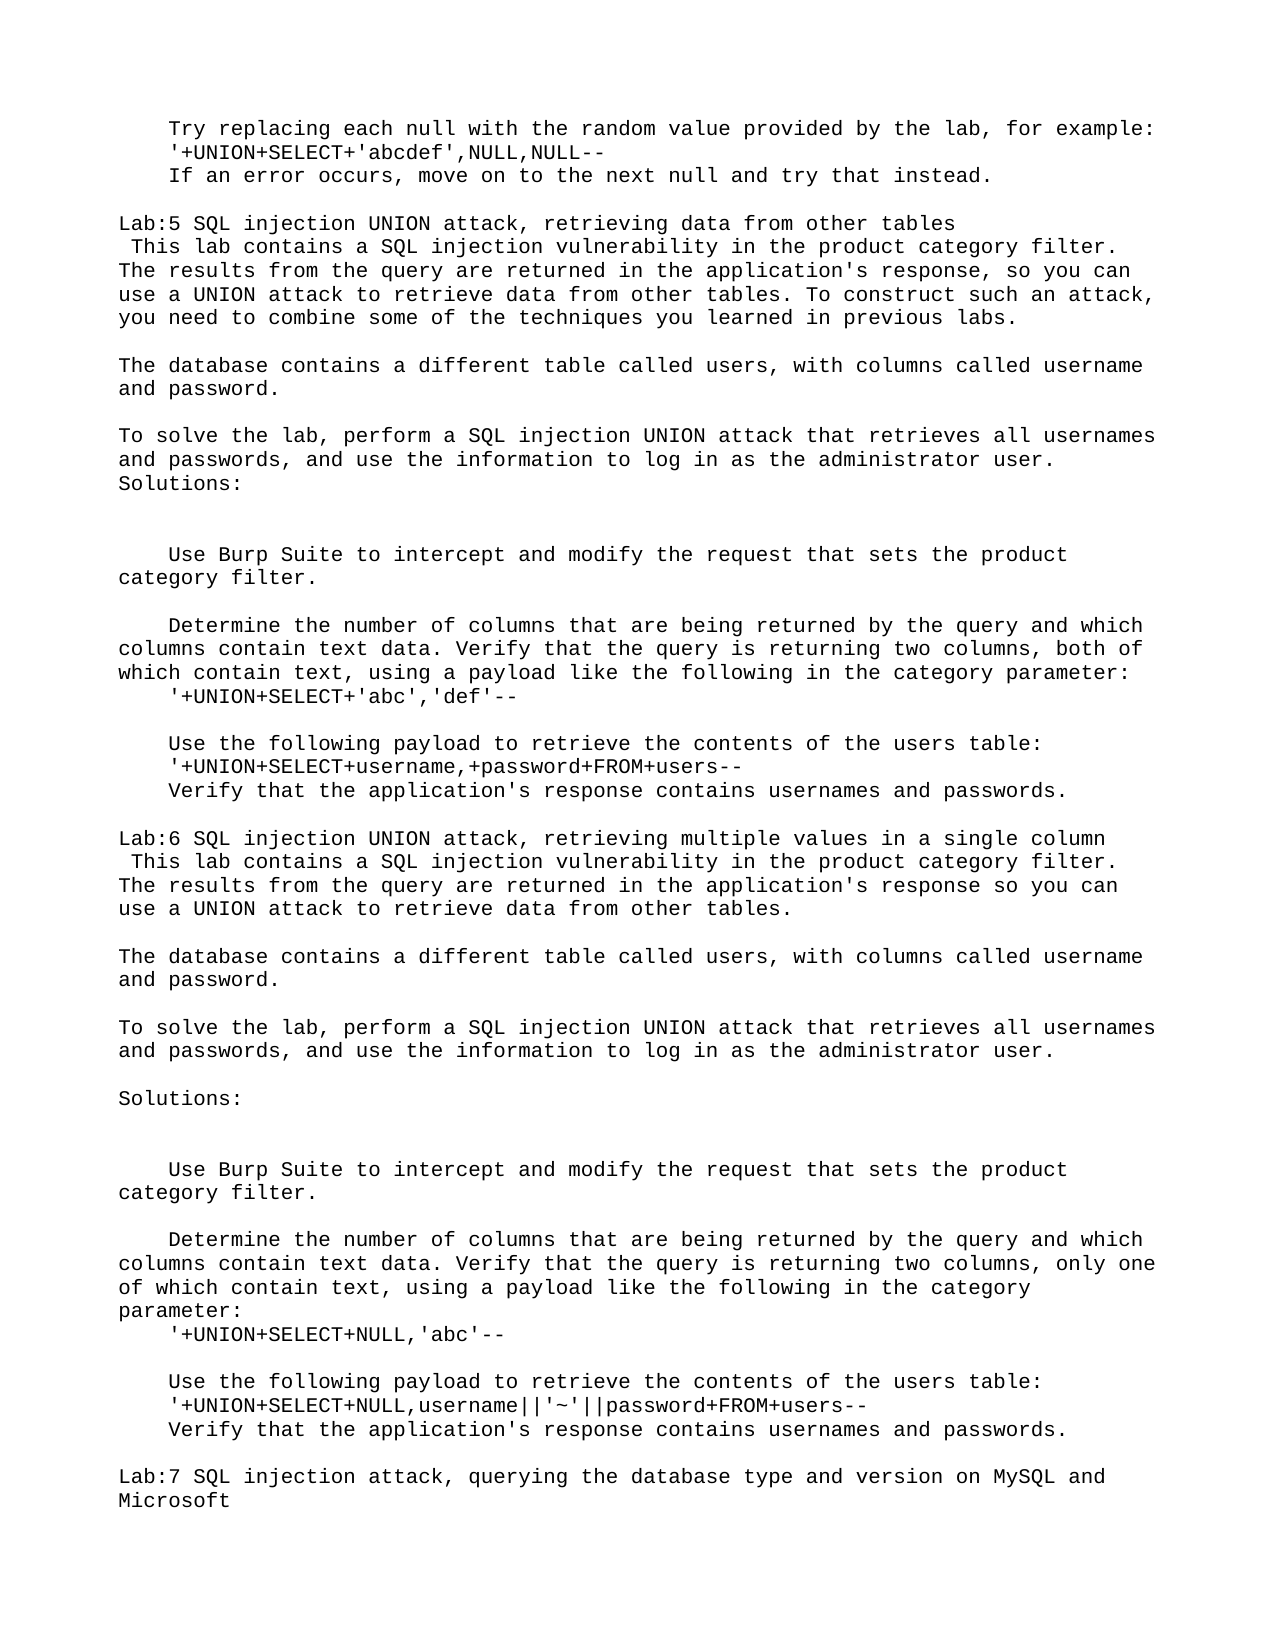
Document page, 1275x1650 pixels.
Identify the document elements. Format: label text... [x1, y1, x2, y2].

text Use the following payload to retrieve the contents of the users table: [118, 733, 1157, 757]
text Lab:7 SQL injection attack, querying the database type and version on MySQL and Microsoft [118, 1466, 1157, 1513]
text Lab:5 SQL injection UNION attack, retrieving data from other tables [118, 213, 1157, 236]
text Solutions: [118, 473, 1157, 496]
text '+UNION+SELECT+'abcdef',NULL,NULL-- [118, 142, 1157, 165]
text This lab contains a SQL injection vulnerability in the product category filter. The results from the query are returned in the application's response, so you can use a UNION attack to retrieve data from other tables. To construct such an attack, you need to combine some of the techniques you learned in previous labs. [118, 236, 1157, 331]
text This lab contains a SQL injection vulnerability in the product category filter. The results from the query are returned in the application's response so you can use a UNION attack to retrieve data from other tables. [118, 851, 1157, 922]
text Try replacing each null with the random value provided by the lab, for example: [118, 118, 1157, 142]
text Solutions: [118, 1088, 1157, 1111]
text '+UNION+SELECT+'abc','def'-- [118, 686, 1157, 709]
text '+UNION+SELECT+NULL,username||'~'||password+FROM+users-- [118, 1395, 1157, 1419]
text To solve the lab, perform a SQL injection UNION attack that retrieves all usernames and passwords, and use the information to log in as the administrator user. [118, 426, 1157, 473]
text Determine the number of columns that are being returned by the query and which columns contain text data. Verify that the query is returning two columns, only one of which contain text, using a payload like the following in the category parameter: [118, 1229, 1157, 1324]
text Determine the number of columns that are being returned by the query and which columns contain text data. Verify that the query is returning two columns, both of which contain text, using a payload like the following in the category parameter: [118, 615, 1157, 686]
text Verify that the application's response contains usernames and passwords. [118, 780, 1157, 804]
text Use Burp Suite to intercept and modify the request that sets the product category filter. [118, 544, 1157, 591]
text If an error occurs, move on to the next null and try that instead. [118, 165, 1157, 189]
text To solve the lab, perform a SQL injection UNION attack that retrieves all usernames and passwords, and use the information to log in as the administrator user. [118, 1017, 1157, 1064]
text The database contains a different table called users, with columns called username and password. [118, 354, 1157, 402]
text Use the following payload to retrieve the contents of the users table: [118, 1371, 1157, 1395]
text Lab:6 SQL injection UNION attack, retrieving multiple values in a single column [118, 827, 1157, 851]
text The database contains a different table called users, with columns called username and password. [118, 946, 1157, 993]
text Use Burp Suite to intercept and modify the request that sets the product category filter. [118, 1158, 1157, 1206]
text Verify that the application's response contains usernames and passwords. [118, 1419, 1157, 1442]
text '+UNION+SELECT+username,+password+FROM+users-- [118, 757, 1157, 780]
text '+UNION+SELECT+NULL,'abc'-- [118, 1324, 1157, 1348]
